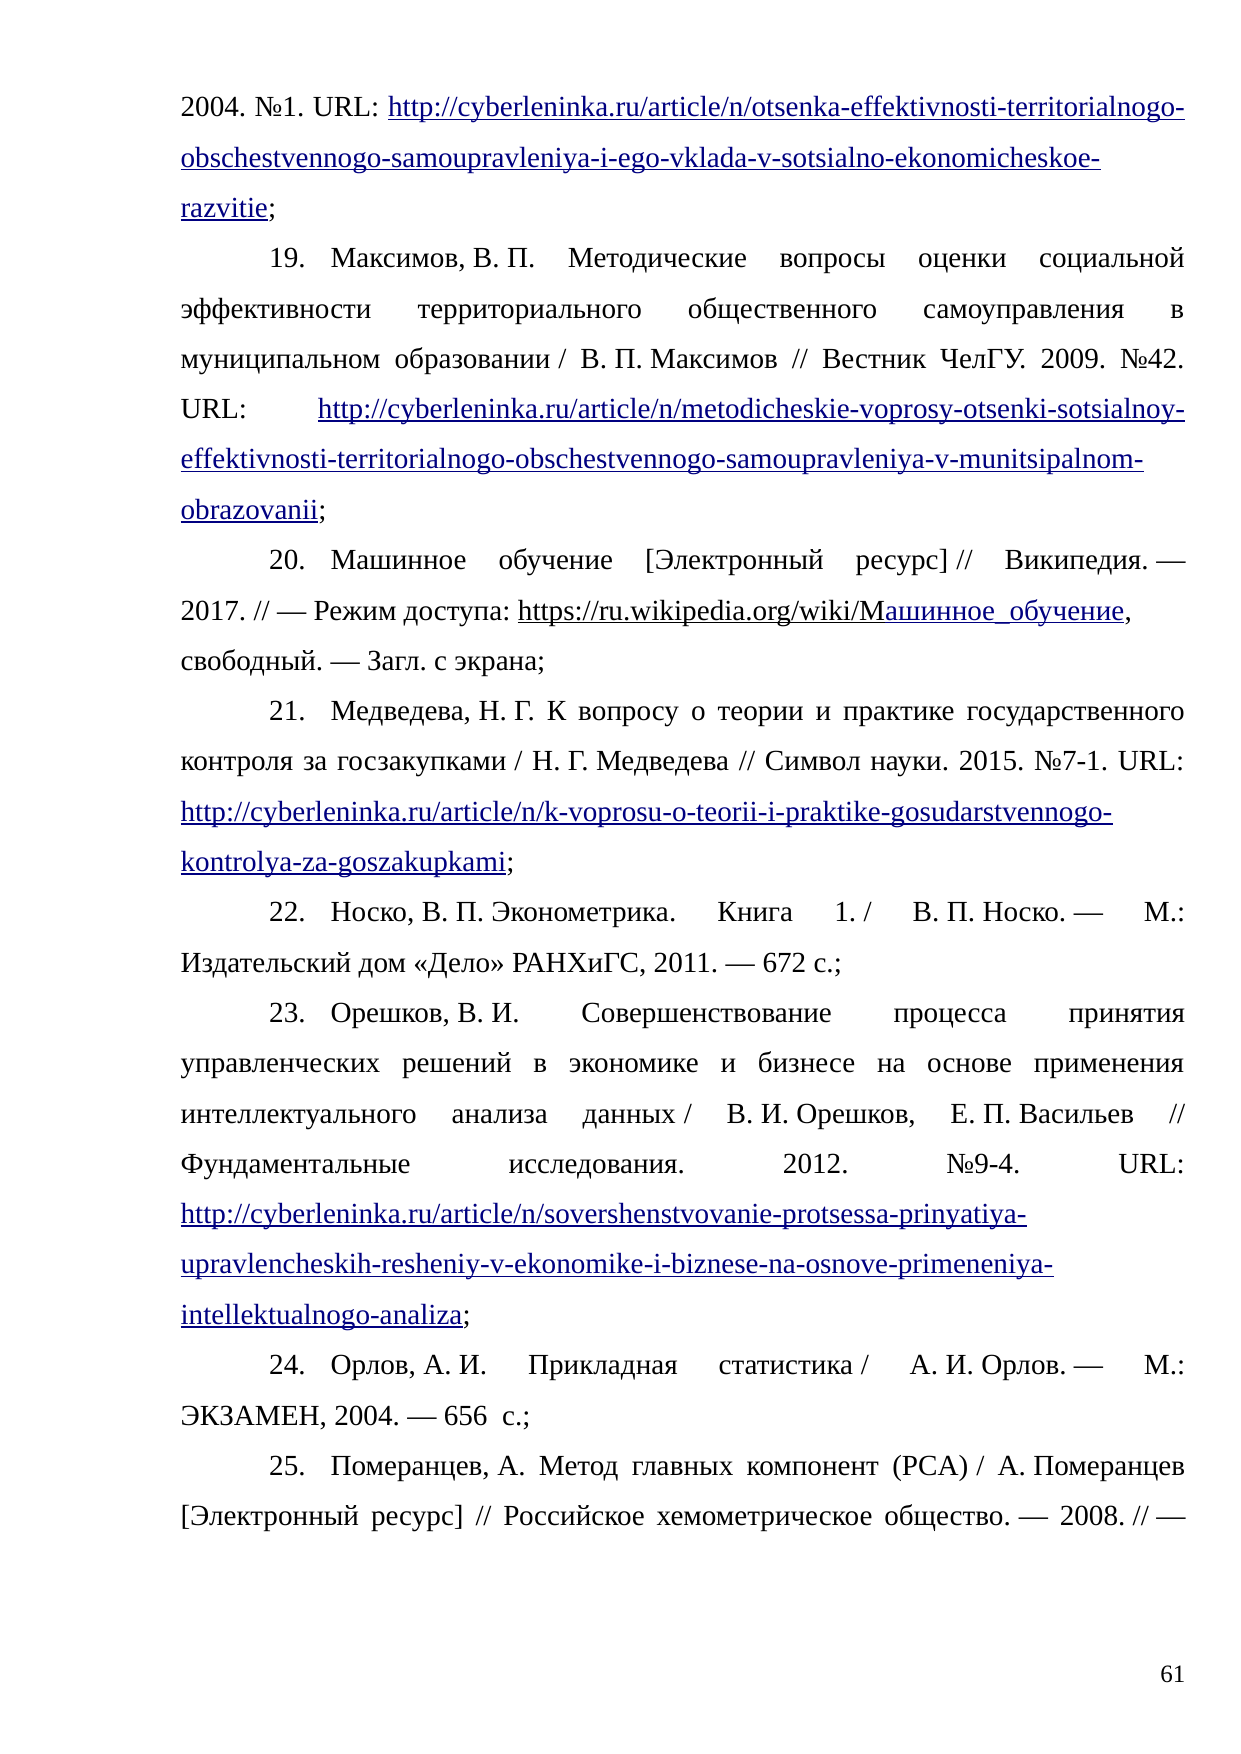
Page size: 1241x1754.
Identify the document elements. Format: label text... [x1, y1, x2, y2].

list Медведева, Н. Г. К вопросу о теории и практике государственного контроля за госзакупками / Н. Г. Медведева // Символ науки. 2015. №7-1. URL: http://cyberleninka.ru/article/n/k-voprosu-o-teorii-i-praktike-gosudarstvennogo-kontrolya-za-goszakupkami; [180, 693, 1185, 878]
list Орлов, А. И. Прикладная статистика / А. И. Орлов. — М.: ЭКЗАМЕН, 2004. — 656 с.; [180, 1347, 1185, 1431]
list Носко, В. П. Эконометрика. Книга 1. / В. П. Носко. — М.: Издательский дом «Дело» РАНХиГС, 2011. — 672 с.; [180, 894, 1185, 978]
list Орешков, В. И. Совершенствование процесса принятия управленческих решений в экономике и бизнесе на основе применения интеллектуального анализа данных / В. И. Орешков, Е. П. Васильев // Фундаментальные исследования. 2012. №9-4. URL: http://cyberleninka.ru/article/n/sovershenstvovanie-protsessa-prinyatiya-upravlencheskih-resheniy-v-ekonomike-i-biznese-na-osnove-primeneniya-intellektualnogo-analiza; [180, 995, 1185, 1331]
list свободный. — Загл. с экрана; [180, 643, 1185, 676]
list Машинное обучение [Электронный ресурс] // Википедия. — 2017. // — Режим доступа: https://ru.wikipedia.org/wiki/Машинное_обучение, [180, 542, 1185, 626]
list 2004. №1. URL: http://cyberleninka.ru/article/n/otsenka-effektivnosti-territorialnogo-obschestvennogo-samoupravleniya-i-ego-vklada-v-sotsialno-ekonomicheskoe-razvitie; [180, 89, 1185, 224]
list Максимов, В. П. Методические вопросы оценки социальной эффективности территориального общественного самоуправления в муниципальном образовании / В. П. Максимов // Вестник ЧелГУ. 2009. №42. URL: http://cyberleninka.ru/article/n/metodicheskie-voprosy-otsenki-sotsialnoy-effektivnosti-territorialnogo-obschestvennogo-samoupravleniya-v-munitsipalnom-obrazovanii; [180, 240, 1185, 526]
list Померанцев, А. Метод главных компонент (PCA) / А. Померанцев [Электронный ресурс] // Российское хемометрическое общество. — 2008. // — [180, 1448, 1185, 1532]
